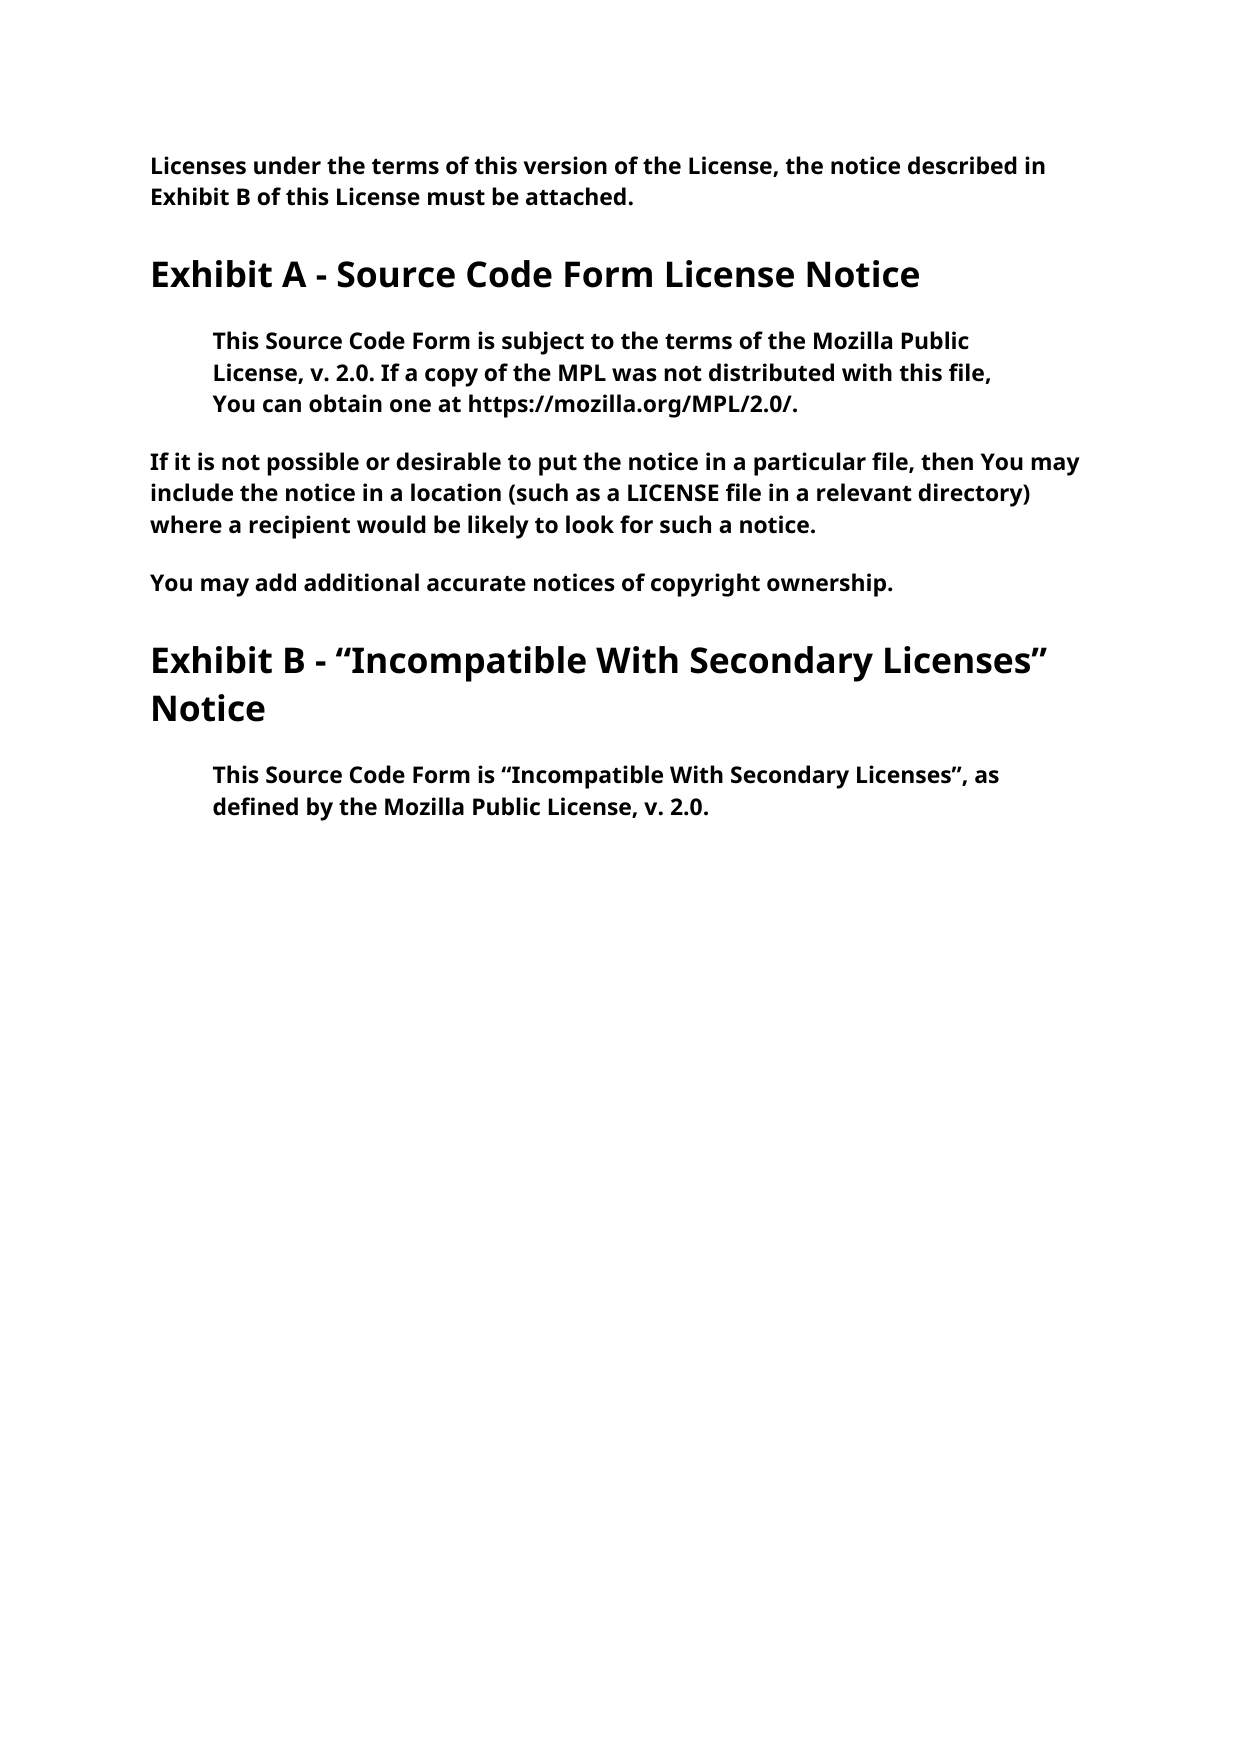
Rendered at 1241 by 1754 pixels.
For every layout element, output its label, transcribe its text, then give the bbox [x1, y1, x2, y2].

text You may add additional accurate notices of copyright ownership. [150, 567, 1090, 598]
subtitle Exhibit A - Source Code Form License Notice [150, 250, 1090, 298]
subtitle Exhibit B - “Incompatible With Secondary Licenses” Notice [150, 636, 1090, 732]
text If it is not possible or desirable to put the notice in a particular file, then You may include the notice in a location (such as a LICENSE file in a relevant directory) where a recipient would be likely to look for such a notice. [150, 446, 1090, 540]
text This Source Code Form is subject to the terms of the Mozilla Public License, v. 2.0. If a copy of the MPL was not distributed with this file, You can obtain one at https://mozilla.org/MPL/2.0/. [212, 325, 1028, 419]
text Licenses under the terms of this version of the License, the notice described in Exhibit B of this License must be attached. [150, 150, 1090, 212]
text This Source Code Form is “Incompatible With Secondary Licenses”, as defined by the Mozilla Public License, v. 2.0. [212, 759, 1028, 822]
